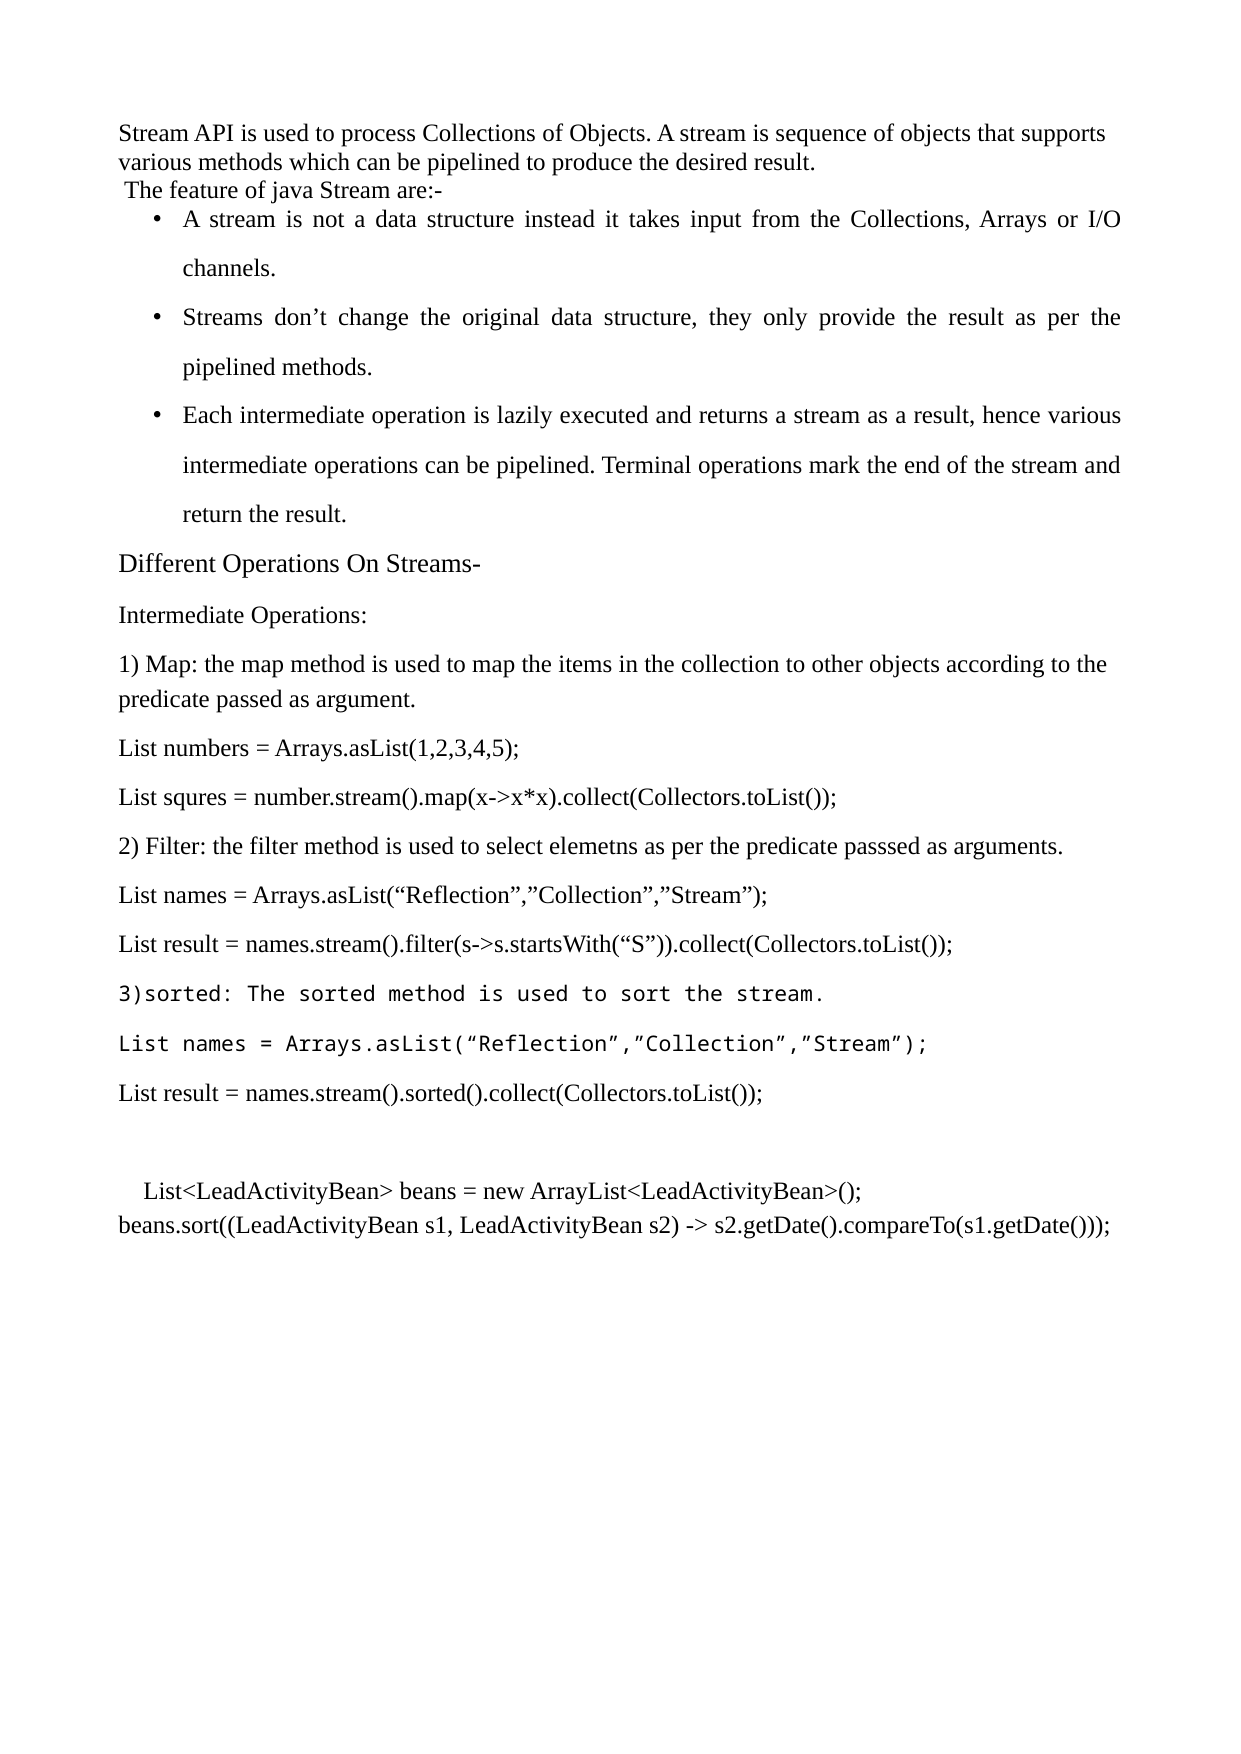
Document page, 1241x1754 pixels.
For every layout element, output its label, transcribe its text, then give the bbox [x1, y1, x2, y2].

text The feature of java Stream are:- [118, 176, 1122, 204]
text List result = names.stream().filter(s->s.startsWith(“S”)).collect(Collectors.toList()); [118, 929, 1122, 958]
text List squres = number.stream().map(x->x*x).collect(Collectors.toList()); [118, 782, 1122, 811]
text Different Operations On Streams- [118, 548, 1122, 579]
text 2) Filter: the filter method is used to select elemetns as per the predicate passsed as arguments. [118, 831, 1122, 860]
text List names = Arrays.asList(“Reflection”,”Collection”,”Stream”); [118, 1028, 1122, 1057]
text List numbers = Arrays.asList(1,2,3,4,5); [118, 733, 1122, 762]
text 1) Map: the map method is used to map the items in the collection to other objects according to the predicate passed as argument. [118, 649, 1122, 713]
list A stream is not a data structure instead it takes input from the Collections, Arrays or I/O channels. [182, 204, 1122, 282]
text Stream API is used to process Collections of Objects. A stream is sequence of objects that supports various methods which can be pipelined to produce the desired result. [118, 118, 1122, 176]
text List names = Arrays.asList(“Reflection”,”Collection”,”Stream”); [118, 880, 1122, 909]
text List result = names.stream().sorted().collect(Collectors.toList()); [118, 1078, 1122, 1107]
list Each intermediate operation is lazily executed and returns a stream as a result, hence various intermediate operations can be pipelined. Terminal operations mark the end of the stream and return the result. [182, 401, 1122, 527]
list Streams don’t change the original data structure, they only provide the result as per the pipelined methods. [182, 302, 1122, 380]
text Intermediate Operations: [118, 601, 1122, 629]
text 3)sorted: The sorted method is used to sort the stream. [118, 978, 1122, 1008]
text List<LeadActivityBean> beans = new ArrayList<LeadActivityBean>(); beans.sort((LeadActivityBean s1, LeadActivityBean s2) -> s2.getDate().compareTo(s1.getDate())); [118, 1176, 1122, 1239]
